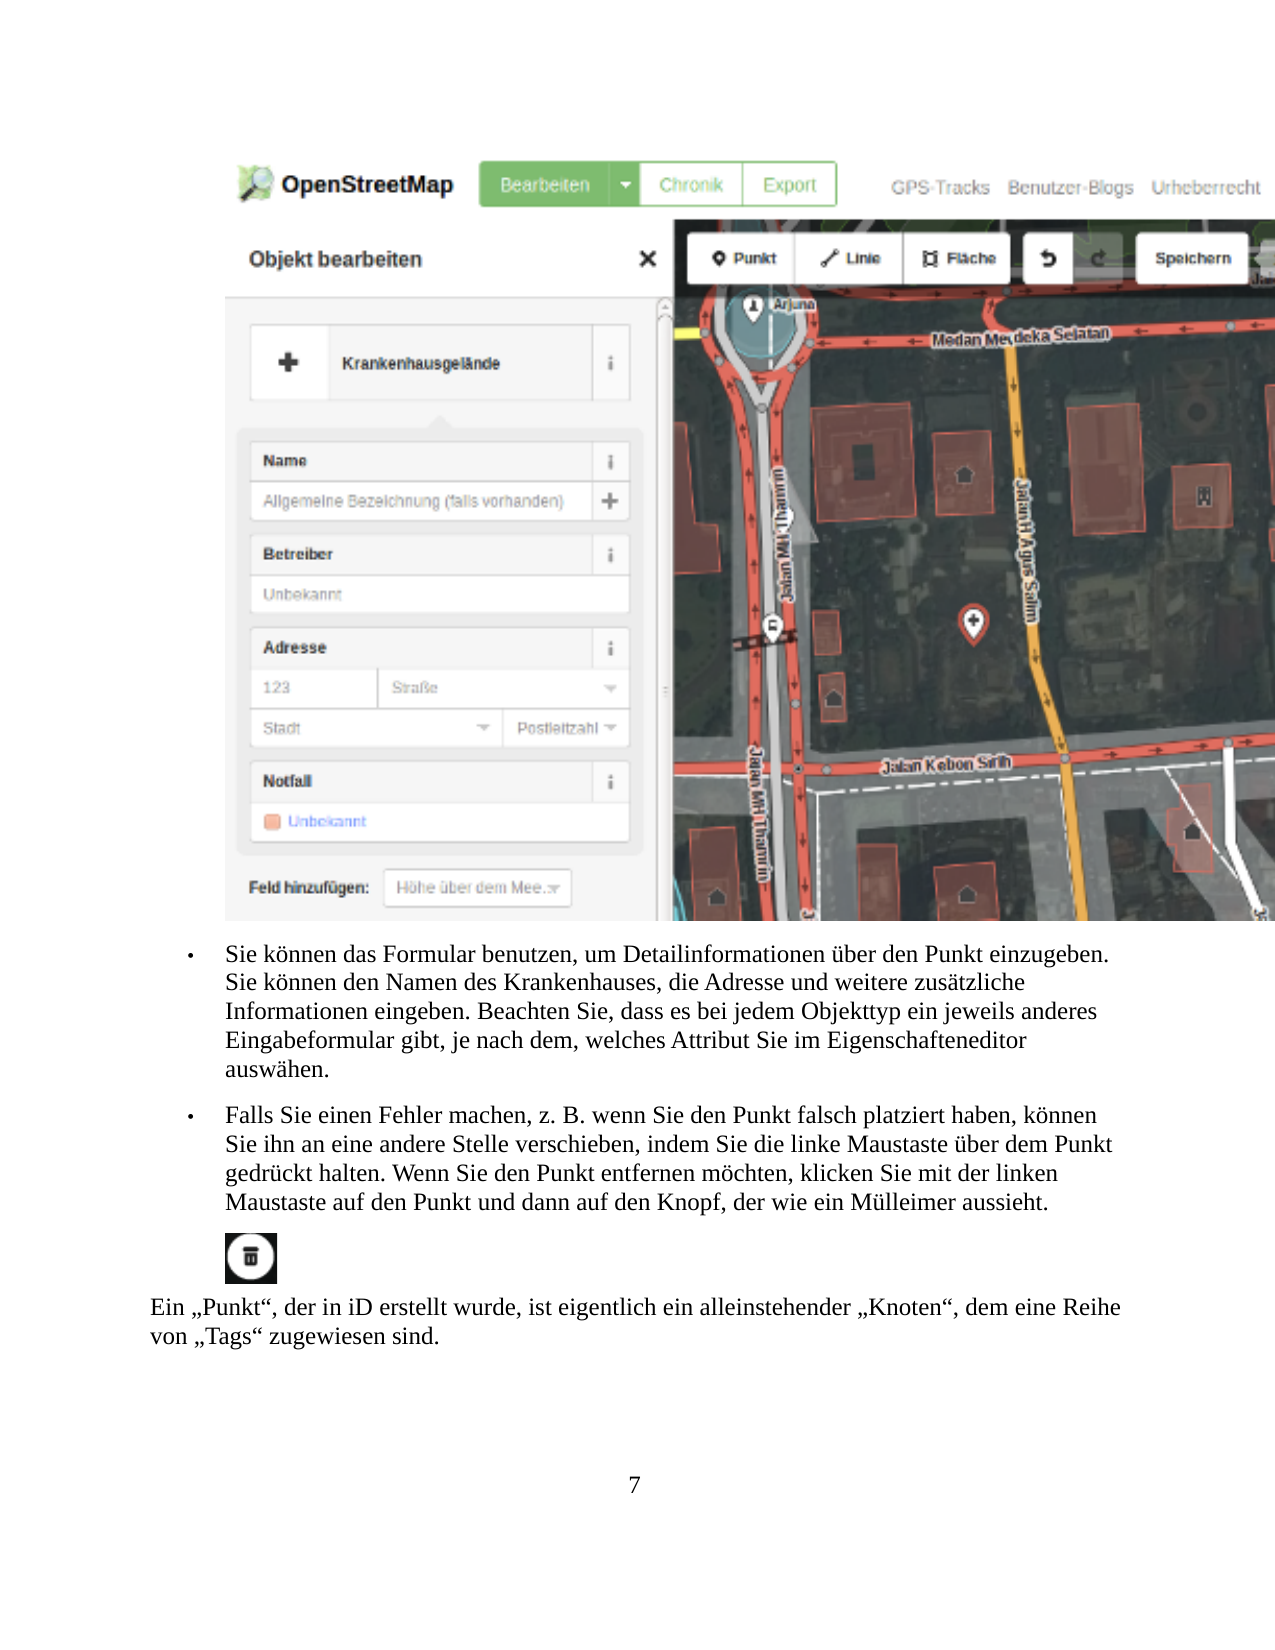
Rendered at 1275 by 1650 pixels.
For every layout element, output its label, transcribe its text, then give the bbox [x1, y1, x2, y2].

picture [225, 150, 1275, 921]
list Sie können das Formular benutzen, um Detailinformationen über den Punkt einzugeben. Sie können den Namen des Krankenhauses, die Adresse und weitere zusätzliche Informationen eingeben. Beachten Sie, dass es bei jedem Objekttyp ein jeweils anderes Eingabeformular gibt, je nach dem, welches Attribut Sie im Eigenschafteneditor auswähen. [187, 939, 1125, 1082]
list Falls Sie einen Fehler machen, z. B. wenn Sie den Punkt falsch platziert haben, können Sie ihn an eine andere Stelle verschieben, indem Sie die linke Maustaste über dem Punkt gedrückt halten. Wenn Sie den Punkt entfernen möchten, klicken Sie mit der linken Maustaste auf den Punkt und dann auf den Knopf, der wie ein Mülleimer aussieht. [187, 1100, 1125, 1215]
text Ein „Punkt“, der in iD erstellt wurde, ist eigentlich ein alleinstehender „Knoten“, dem eine Reihe von „Tags“ zugewiesen sind. [150, 1292, 1125, 1350]
picture [225, 1233, 278, 1284]
